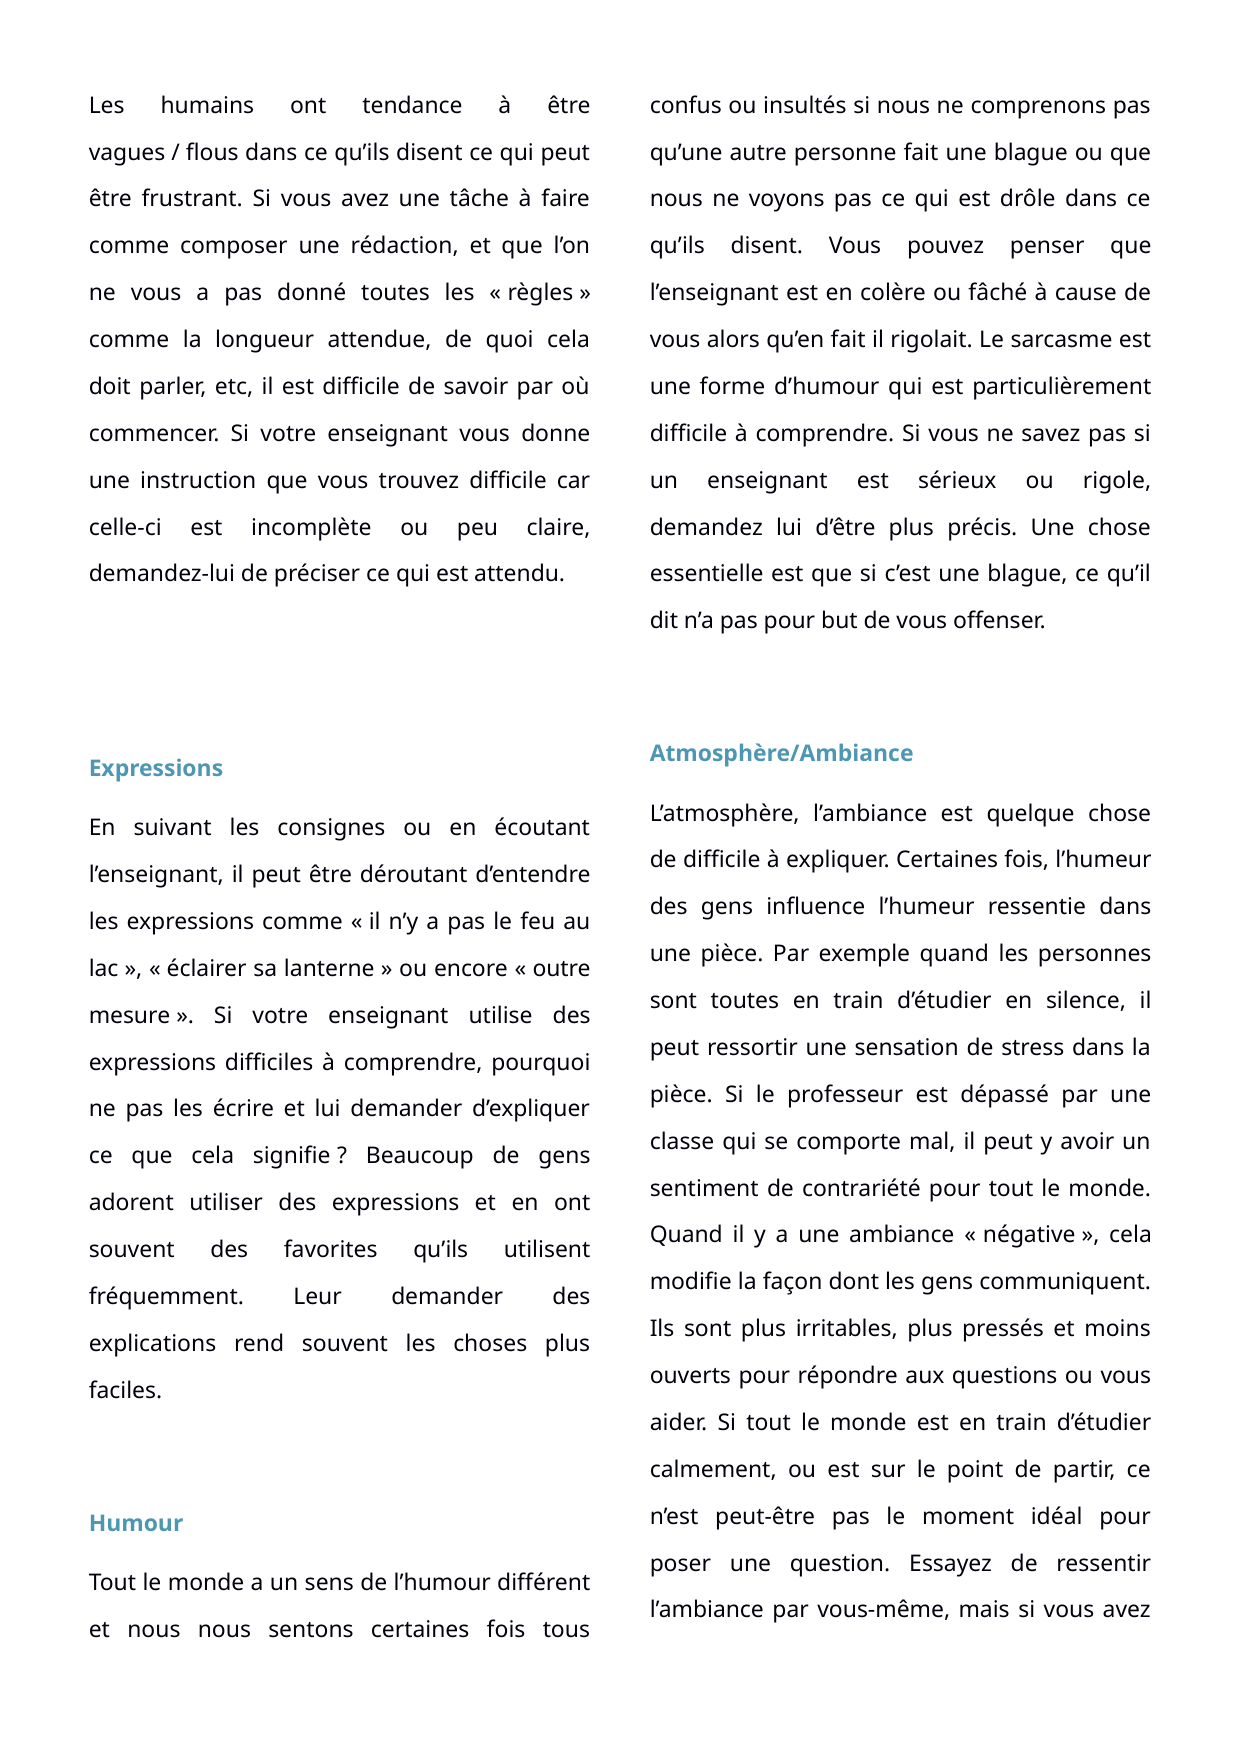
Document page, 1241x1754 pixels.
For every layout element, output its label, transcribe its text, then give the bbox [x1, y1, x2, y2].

subtitle Atmosphère/Ambiance [649, 737, 1152, 768]
text Tout le monde a un sens de l’humour différent et nous nous sentons certaines fois tous [88, 1566, 591, 1644]
text En suivant les consignes ou en écoutant l’enseignant, il peut être déroutant d’entendre les expressions comme « il n’y a pas le feu au lac », « éclairer sa lanterne » ou encore « outre mesure ». Si votre enseignant utilise des expressions difficiles à comprendre, pourquoi ne pas les écrire et lui demander d’expliquer ce que cela signifie ? Beaucoup de gens adorent utiliser des expressions et en ont souvent des favorites qu’ils utilisent fréquemment. Leur demander des explications rend souvent les choses plus faciles. [88, 811, 591, 1405]
text L’atmosphère, l’ambiance est quelque chose de difficile à expliquer. Certaines fois, l’humeur des gens influence l’humeur ressentie dans une pièce. Par exemple quand les personnes sont toutes en train d’étudier en silence, il peut ressortir une sensation de stress dans la pièce. Si le professeur est dépassé par une classe qui se comporte mal, il peut y avoir un sentiment de contrariété pour tout le monde. Quand il y a une ambiance « négative », cela modifie la façon dont les gens communiquent. Ils sont plus irritables, plus pressés et moins ouverts pour répondre aux questions ou vous aider. Si tout le monde est en train d’étudier calmement, ou est sur le point de partir, ce n’est peut-être pas le moment idéal pour poser une question. Essayez de ressentir l’ambiance par vous-même, mais si vous avez [649, 797, 1152, 1625]
text Les humains ont tendance à être vagues / flous dans ce qu’ils disent ce qui peut être frustrant. Si vous avez une tâche à faire comme composer une rédaction, et que l’on ne vous a pas donné toutes les « règles » comme la longueur attendue, de quoi cela doit parler, etc, il est difficile de savoir par où commencer. Si votre enseignant vous donne une instruction que vous trouvez difficile car celle-ci est incomplète ou peu claire, demandez-lui de préciser ce qui est attendu. [88, 88, 591, 588]
subtitle Expressions [88, 752, 591, 783]
text confus ou insultés si nous ne comprenons pas qu’une autre personne fait une blague ou que nous ne voyons pas ce qui est drôle dans ce qu’ils disent. Vous pouvez penser que l’enseignant est en colère ou fâché à cause de vous alors qu’en fait il rigolait. Le sarcasme est une forme d’humour qui est particulièrement difficile à comprendre. Si vous ne savez pas si un enseignant est sérieux ou rigole, demandez lui d’être plus précis. Une chose essentielle est que si c’est une blague, ce qu’il dit n’a pas pour but de vous offenser. [649, 88, 1152, 635]
subtitle Humour [88, 1507, 591, 1538]
